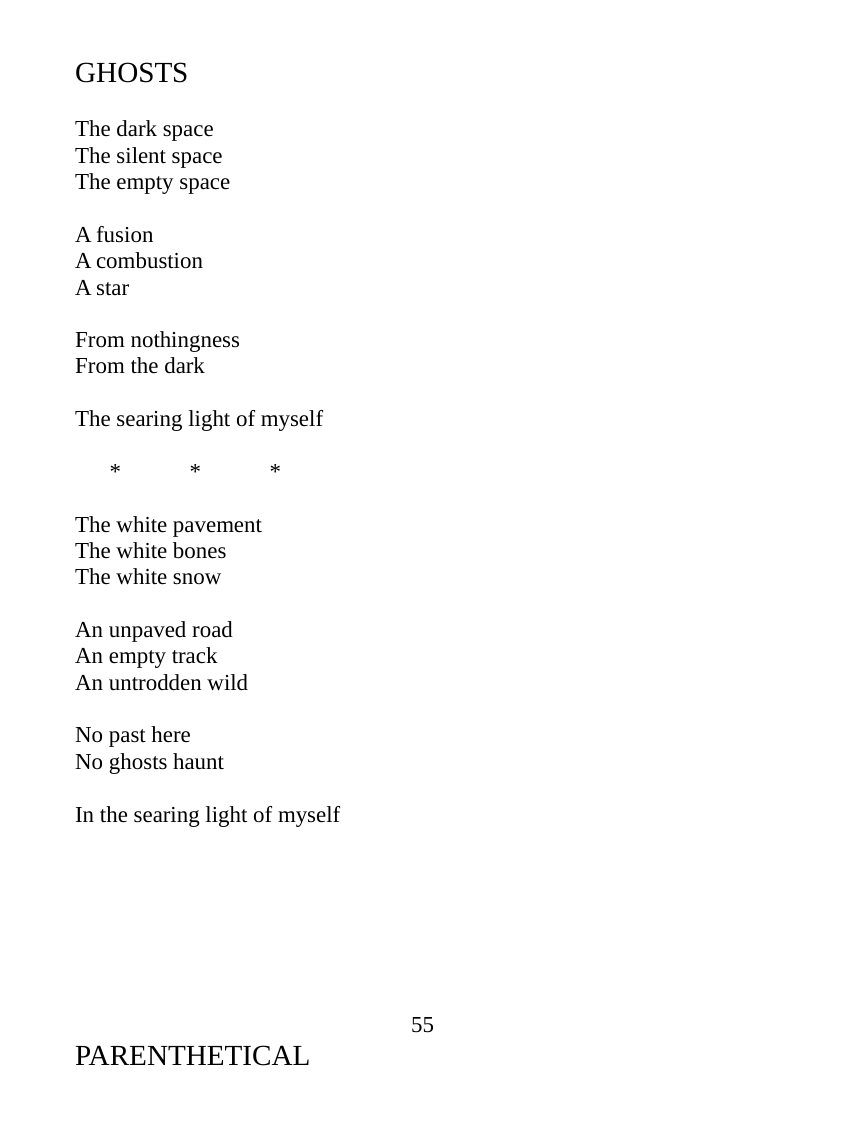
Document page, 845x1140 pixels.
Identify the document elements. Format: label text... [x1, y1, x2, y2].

text The searing light of myself [75, 405, 769, 432]
text An empty track [75, 642, 769, 669]
text PARENTHETICAL [75, 1038, 769, 1071]
text In the searing light of myself [75, 801, 769, 827]
text The empty space [75, 168, 769, 194]
text The dark space [75, 115, 769, 142]
text An untrodden wild [75, 669, 769, 695]
text A star [75, 273, 769, 300]
text From nothingness [75, 326, 769, 353]
text No past here [75, 722, 769, 748]
text The white bones [75, 537, 769, 563]
text 55 [75, 1011, 769, 1038]
text The white pavement [75, 511, 769, 537]
text From the dark [75, 353, 769, 379]
text A combustion [75, 247, 769, 273]
text GHOSTS [75, 56, 769, 89]
text An unpaved road [75, 616, 769, 642]
text The white snow [75, 563, 769, 590]
text No ghosts haunt [75, 748, 769, 774]
text * * * [75, 458, 769, 484]
text A fusion [75, 221, 769, 247]
text The silent space [75, 142, 769, 168]
